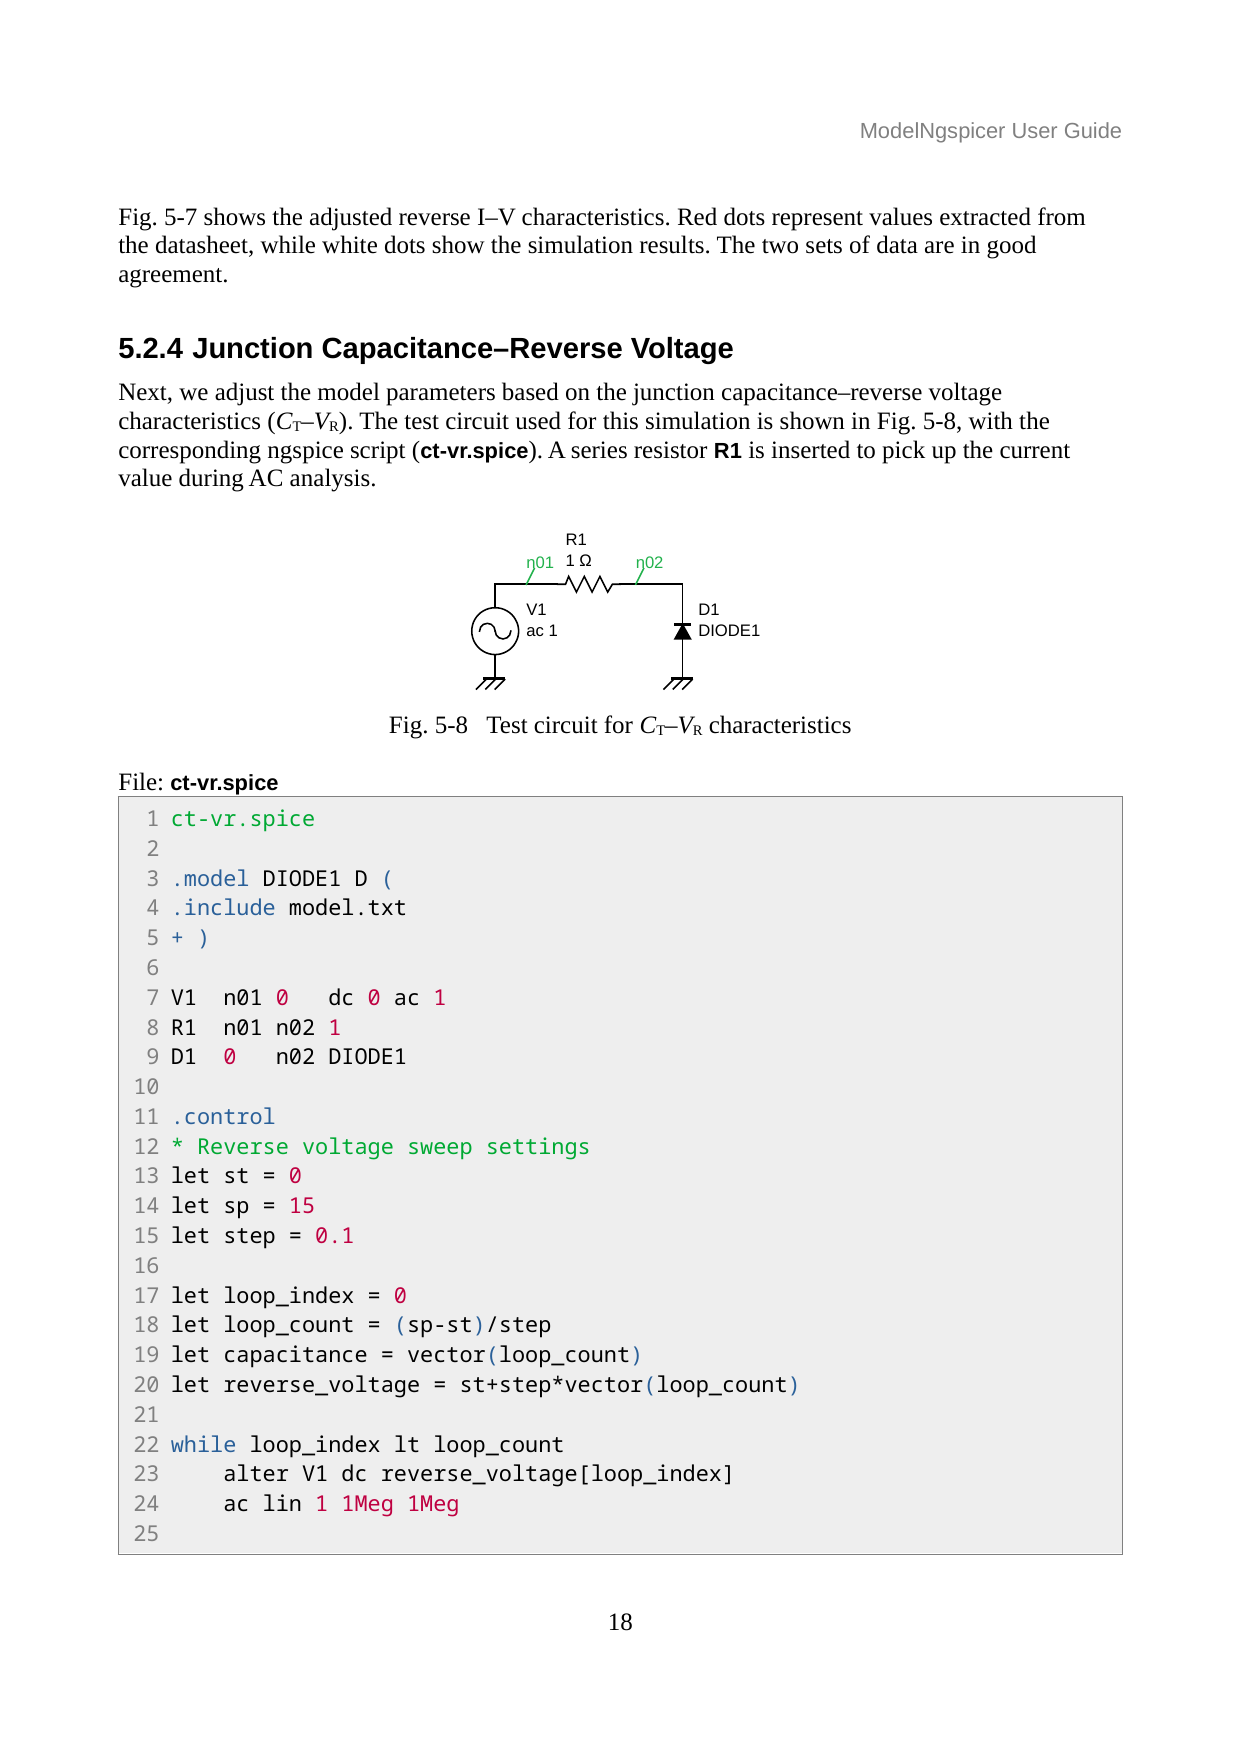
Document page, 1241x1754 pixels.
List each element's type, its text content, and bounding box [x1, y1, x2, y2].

text Next, we adjust the model parameters based on the junction capacitance–reverse voltage characteristics (CT–VR). The test circuit used for this simulation is shown in Fig. 5-8, with the corresponding ngspice script (ct-vr.spice). A series resistor R1 is inserted to pick up the current value during AC analysis. [118, 377, 1122, 492]
subtitle Junction Capacitance–Reverse Voltage [118, 331, 1122, 365]
text File: ct-vr.spice [118, 767, 1122, 796]
table_header ct-vr.spice .model DIODE1 D ( .include model.txt + ) V1 n01 0 dc 0 ac 1 R1 n01 n02 1 D1 0 n02 DIODE1 .control * Reverse voltage sweep settings let st = 0 let sp = 15 let step = 0.1 let loop_index = 0 let loop_count = (sp-st)/step let capacitance = vector(loop_count) let reverse_voltage = st+step*vector(loop_count) while loop_index lt loop_count alter V1 dc reverse_voltage[loop_index] ac lin 1 1Meg 1Meg [165, 797, 1122, 1553]
text Fig. 5-7 shows the adjusted reverse I–V characteristics. Red dots represent values extracted from the datasheet, while white dots show the simulation results. The two sets of data are in good agreement. [118, 202, 1122, 288]
text Fig. 5-8 Test circuit for CT–VR characteristics [118, 521, 1122, 739]
table_header 1 2 3 4 5 6 7 8 9 10 11 12 13 14 15 16 17 18 19 20 21 22 23 24 25 [119, 797, 165, 1553]
